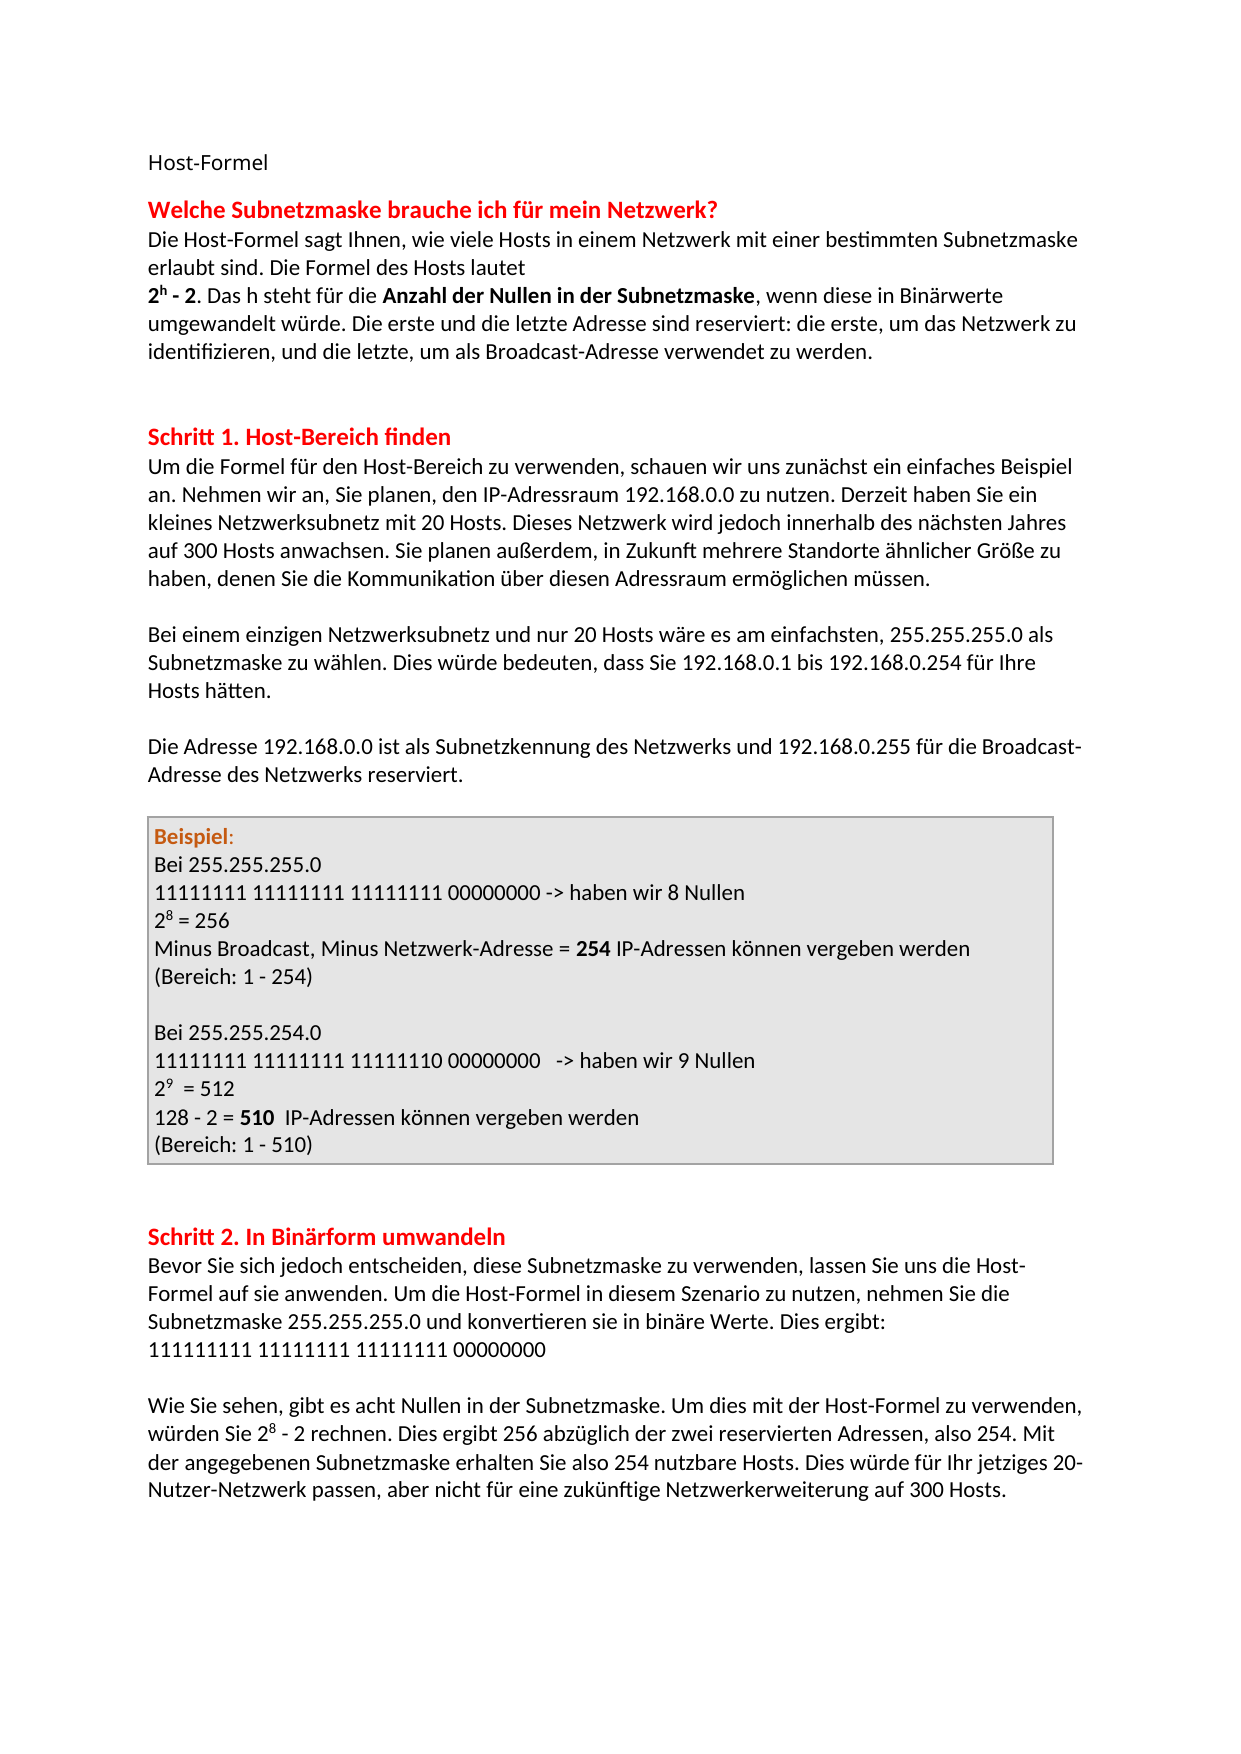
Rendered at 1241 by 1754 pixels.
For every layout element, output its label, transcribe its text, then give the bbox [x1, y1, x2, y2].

text Schritt 2. In Binärform umwandeln [148, 1221, 1093, 1251]
text Host-Formel [148, 148, 1093, 176]
text Wie Sie sehen, gibt es acht Nullen in der Subnetzmaske. Um dies mit der Host-Formel zu verwenden, würden Sie 28 - 2 rechnen. Dies ergibt 256 abzüglich der zwei reservierten Adressen, also 254. Mit der angegebenen Subnetzmaske erhalten Sie also 254 nutzbare Hosts. Dies würde für Ihr jetziges 20-Nutzer-Netzwerk passen, aber nicht für eine zukünftige Netzwerkerweiterung auf 300 Hosts. [148, 1392, 1093, 1504]
text Schritt 1. Host-Bereich finden [148, 421, 1093, 452]
text Welche Subnetzmaske brauche ich für mein Netzwerk? [148, 195, 1093, 225]
text Bei einem einzigen Netzwerksubnetz und nur 20 Hosts wäre es am einfachsten, 255.255.255.0 als Subnetzmaske zu wählen. Dies würde bedeuten, dass Sie 192.168.0.1 bis 192.168.0.254 für Ihre Hosts hätten. [148, 620, 1093, 704]
table_header Beispiel: Bei 255.255.255.0 11111111 11111111 11111111 00000000 -> haben wir 8 Nullen 28 = 256 Minus Broadcast, Minus Netzwerk-Adresse = 254 IP-Adressen können vergeben werden (Bereich: 1 - 254) Bei 255.255.254.0 11111111 11111111 11111110 00000000 -> haben wir 9 Nullen 29 = 512 128 - 2 = 510 IP-Adressen können vergeben werden (Bereich: 1 - 510) [149, 818, 1052, 1163]
text Bevor Sie sich jedoch entscheiden, diese Subnetzmaske zu verwenden, lassen Sie uns die Host-Formel auf sie anwenden. Um die Host-Formel in diesem Szenario zu nutzen, nehmen Sie die Subnetzmaske 255.255.255.0 und konvertieren sie in binäre Werte. Dies ergibt: [148, 1251, 1093, 1336]
text 111111111 11111111 11111111 00000000 [148, 1336, 1093, 1363]
text Die Adresse 192.168.0.0 ist als Subnetzkennung des Netzwerks und 192.168.0.255 für die Broadcast-Adresse des Netzwerks reserviert. [148, 732, 1093, 788]
text Die Host-Formel sagt Ihnen, wie viele Hosts in einem Netzwerk mit einer bestimmten Subnetzmaske erlaubt sind. Die Formel des Hosts lautet [148, 225, 1093, 281]
text Um die Formel für den Host-Bereich zu verwenden, schauen wir uns zunächst ein einfaches Beispiel an. Nehmen wir an, Sie planen, den IP-Adressraum 192.168.0.0 zu nutzen. Derzeit haben Sie ein kleines Netzwerksubnetz mit 20 Hosts. Dieses Netzwerk wird jedoch innerhalb des nächsten Jahres auf 300 Hosts anwachsen. Sie planen außerdem, in Zukunft mehrere Standorte ähnlicher Größe zu haben, denen Sie die Kommunikation über diesen Adressraum ermöglichen müssen. [148, 452, 1093, 592]
text 2h - 2. Das h steht für die Anzahl der Nullen in der Subnetzmaske, wenn diese in Binärwerte umgewandelt würde. Die erste und die letzte Adresse sind reserviert: die erste, um das Netzwerk zu identifizieren, und die letzte, um als Broadcast-Adresse verwendet zu werden. [148, 281, 1093, 365]
